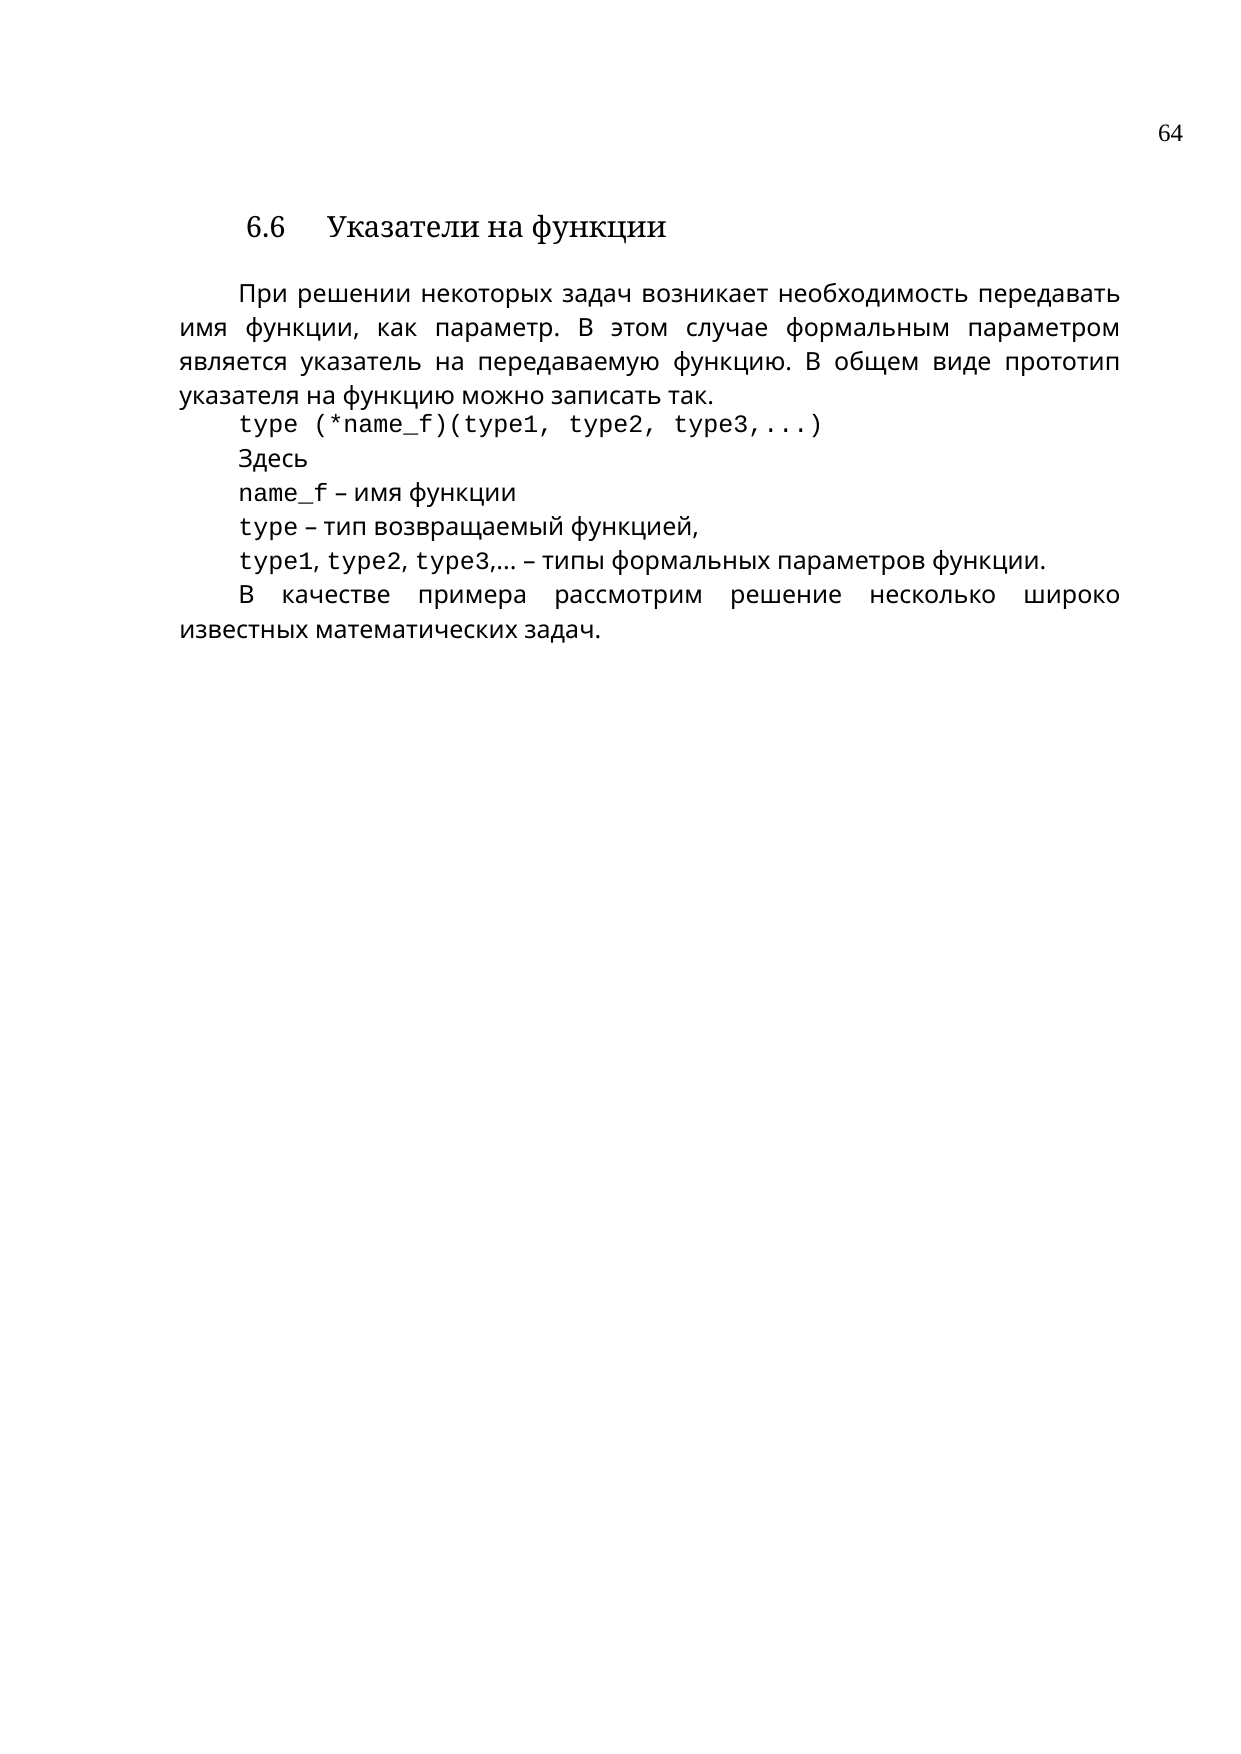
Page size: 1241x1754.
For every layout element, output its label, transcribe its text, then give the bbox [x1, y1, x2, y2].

text При решении некоторых задач возникает необходимость передавать имя функции, как параметр. В этом случае формальным параметром является указатель на передаваемую функцию. В общем виде прототип указателя на функцию можно записать так. [179, 276, 1121, 412]
text Здесь [179, 440, 1121, 474]
text В качестве примера рассмотрим решение несколько широко известных математических задач. [179, 577, 1121, 645]
text name_f – имя функции [179, 474, 1121, 509]
text type – тип возвращаемый функцией, [179, 509, 1121, 543]
subtitle Указатели на функции [179, 207, 1121, 246]
text type1, type2, type3,... – типы формальных параметров функции. [179, 543, 1121, 577]
text type (*name_f)(type1, type2, type3,...) [238, 412, 1121, 440]
